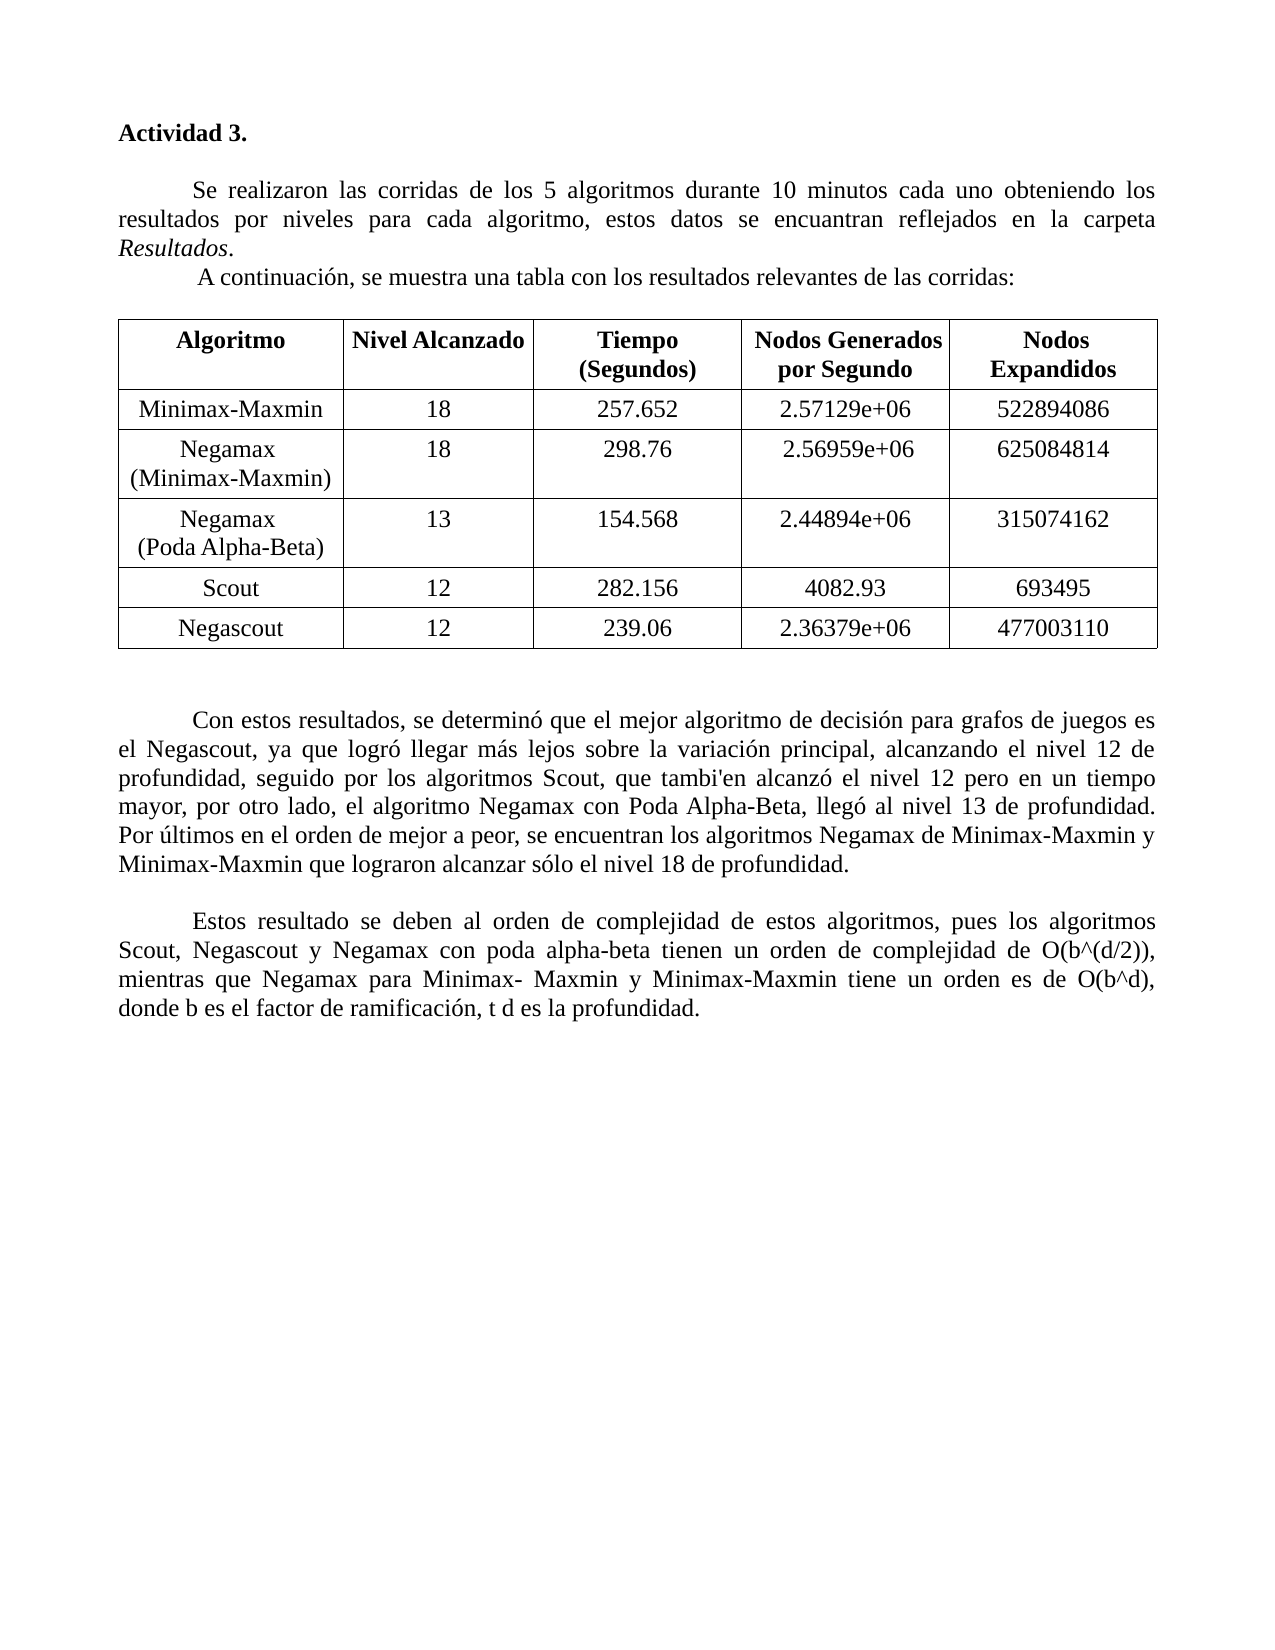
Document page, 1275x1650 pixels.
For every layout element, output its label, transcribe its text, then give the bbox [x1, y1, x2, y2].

table_cell 522894086 [950, 390, 1157, 429]
table_cell 12 [344, 608, 533, 647]
table_cell 2.36379e+06 [742, 608, 949, 647]
text Estos resultado se deben al orden de complejidad de estos algoritmos, pues los algoritmos Scout, Negascout y Negamax con poda alpha-beta tienen un orden de complejidad de O(b^(d/2)), mientras que Negamax para Minimax- Maxmin y Minimax-Maxmin tiene un orden es de O(b^d), donde b es el factor de ramificación, t d es la profundidad. [118, 906, 1157, 1021]
table_cell 18 [344, 390, 533, 429]
table_header Nivel Alcanzado [344, 320, 533, 388]
table_header Algoritmo [119, 320, 343, 388]
table_cell 2.57129e+06 [742, 390, 949, 429]
table_header Nodos Generados por Segundo [742, 320, 949, 388]
table_cell Negascout [119, 608, 343, 647]
table_cell 282.156 [534, 568, 741, 607]
table_cell 2.44894e+06 [742, 499, 949, 567]
table_cell Negamax (Poda Alpha-Beta) [119, 499, 343, 567]
table_cell Negamax (Minimax-Maxmin) [119, 430, 343, 498]
table_cell 298.76 [534, 430, 741, 498]
table_cell 693495 [950, 568, 1157, 607]
table_cell 239.06 [534, 608, 741, 647]
text Se realizaron las corridas de los 5 algoritmos durante 10 minutos cada uno obteniendo los resultados por niveles para cada algoritmo, estos datos se encuantran reflejados en la carpeta Resultados. [118, 176, 1157, 262]
table_cell 154.568 [534, 499, 741, 567]
table_header Nodos Expandidos [950, 320, 1157, 388]
table_header Tiempo (Segundos) [534, 320, 741, 388]
table_cell 13 [344, 499, 533, 567]
table_cell 2.56959e+06 [742, 430, 949, 498]
table_cell 625084814 [950, 430, 1157, 498]
table_cell Minimax-Maxmin [119, 390, 343, 429]
table_cell 477003110 [950, 608, 1157, 647]
table_cell 315074162 [950, 499, 1157, 567]
text Actividad 3. [118, 118, 1157, 147]
text A continuación, se muestra una tabla con los resultados relevantes de las corridas: [118, 262, 1157, 291]
table_cell 4082.93 [742, 568, 949, 607]
table_cell 257.652 [534, 390, 741, 429]
table_cell 12 [344, 568, 533, 607]
table_cell Scout [119, 568, 343, 607]
text Con estos resultados, se determinó que el mejor algoritmo de decisión para grafos de juegos es el Negascout, ya que logró llegar más lejos sobre la variación principal, alcanzando el nivel 12 de profundidad, seguido por los algoritmos Scout, que tambi'en alcanzó el nivel 12 pero en un tiempo mayor, por otro lado, el algoritmo Negamax con Poda Alpha-Beta, llegó al nivel 13 de profundidad. Por últimos en el orden de mejor a peor, se encuentran los algoritmos Negamax de Minimax-Maxmin y Minimax-Maxmin que lograron alcanzar sólo el nivel 18 de profundidad. [118, 705, 1157, 878]
table_cell 18 [344, 430, 533, 498]
